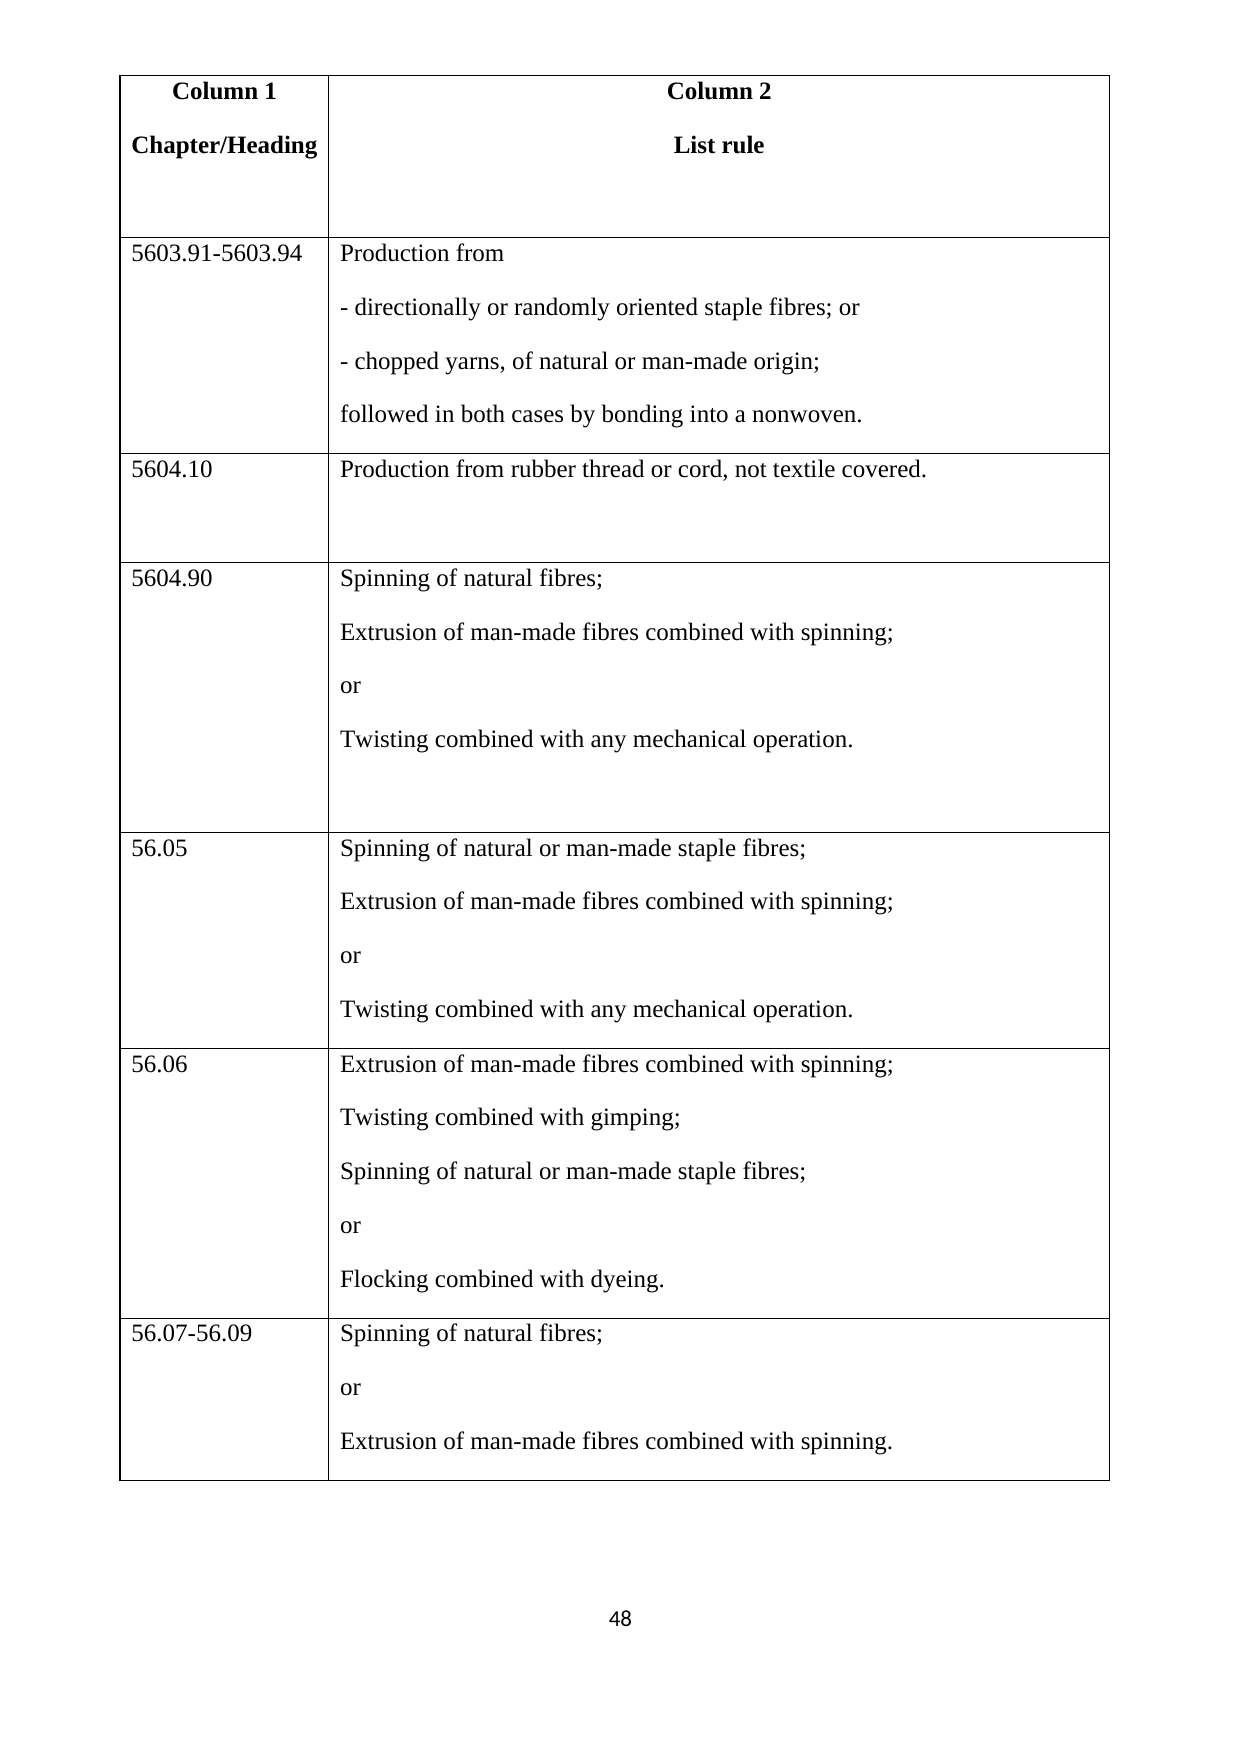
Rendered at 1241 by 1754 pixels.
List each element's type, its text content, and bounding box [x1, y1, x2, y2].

table_cell Spinning of natural fibres; or Extrusion of man-made fibres combined with spinning. [329, 1319, 1109, 1480]
table_cell 56.07-56.09 [121, 1319, 328, 1480]
table_cell Production from rubber thread or cord, not textile covered. [329, 454, 1109, 562]
table_cell Production from - directionally or randomly oriented staple fibres; or - chopped yarns, of natural or man-made origin; followed in both cases by bonding into a nonwoven. [329, 238, 1109, 453]
table_cell Spinning of natural or man-made staple fibres; Extrusion of man-made fibres combined with spinning; or Twisting combined with any mechanical operation. [329, 833, 1109, 1048]
table_cell Spinning of natural fibres; Extrusion of man-made fibres combined with spinning; or Twisting combined with any mechanical operation. [329, 563, 1109, 832]
table_header Column 1 Chapter/Heading [121, 76, 328, 237]
table_cell 5604.90 [121, 563, 328, 832]
table_header Column 2 List rule [329, 76, 1109, 237]
table_cell 56.05 [121, 833, 328, 1048]
table_cell 5604.10 [121, 454, 328, 562]
table_cell Extrusion of man-made fibres combined with spinning; Twisting combined with gimping; Spinning of natural or man-made staple fibres; or Flocking combined with dyeing. [329, 1049, 1109, 1317]
table_cell 5603.91-5603.94 [121, 238, 328, 453]
table_cell 56.06 [121, 1049, 328, 1317]
